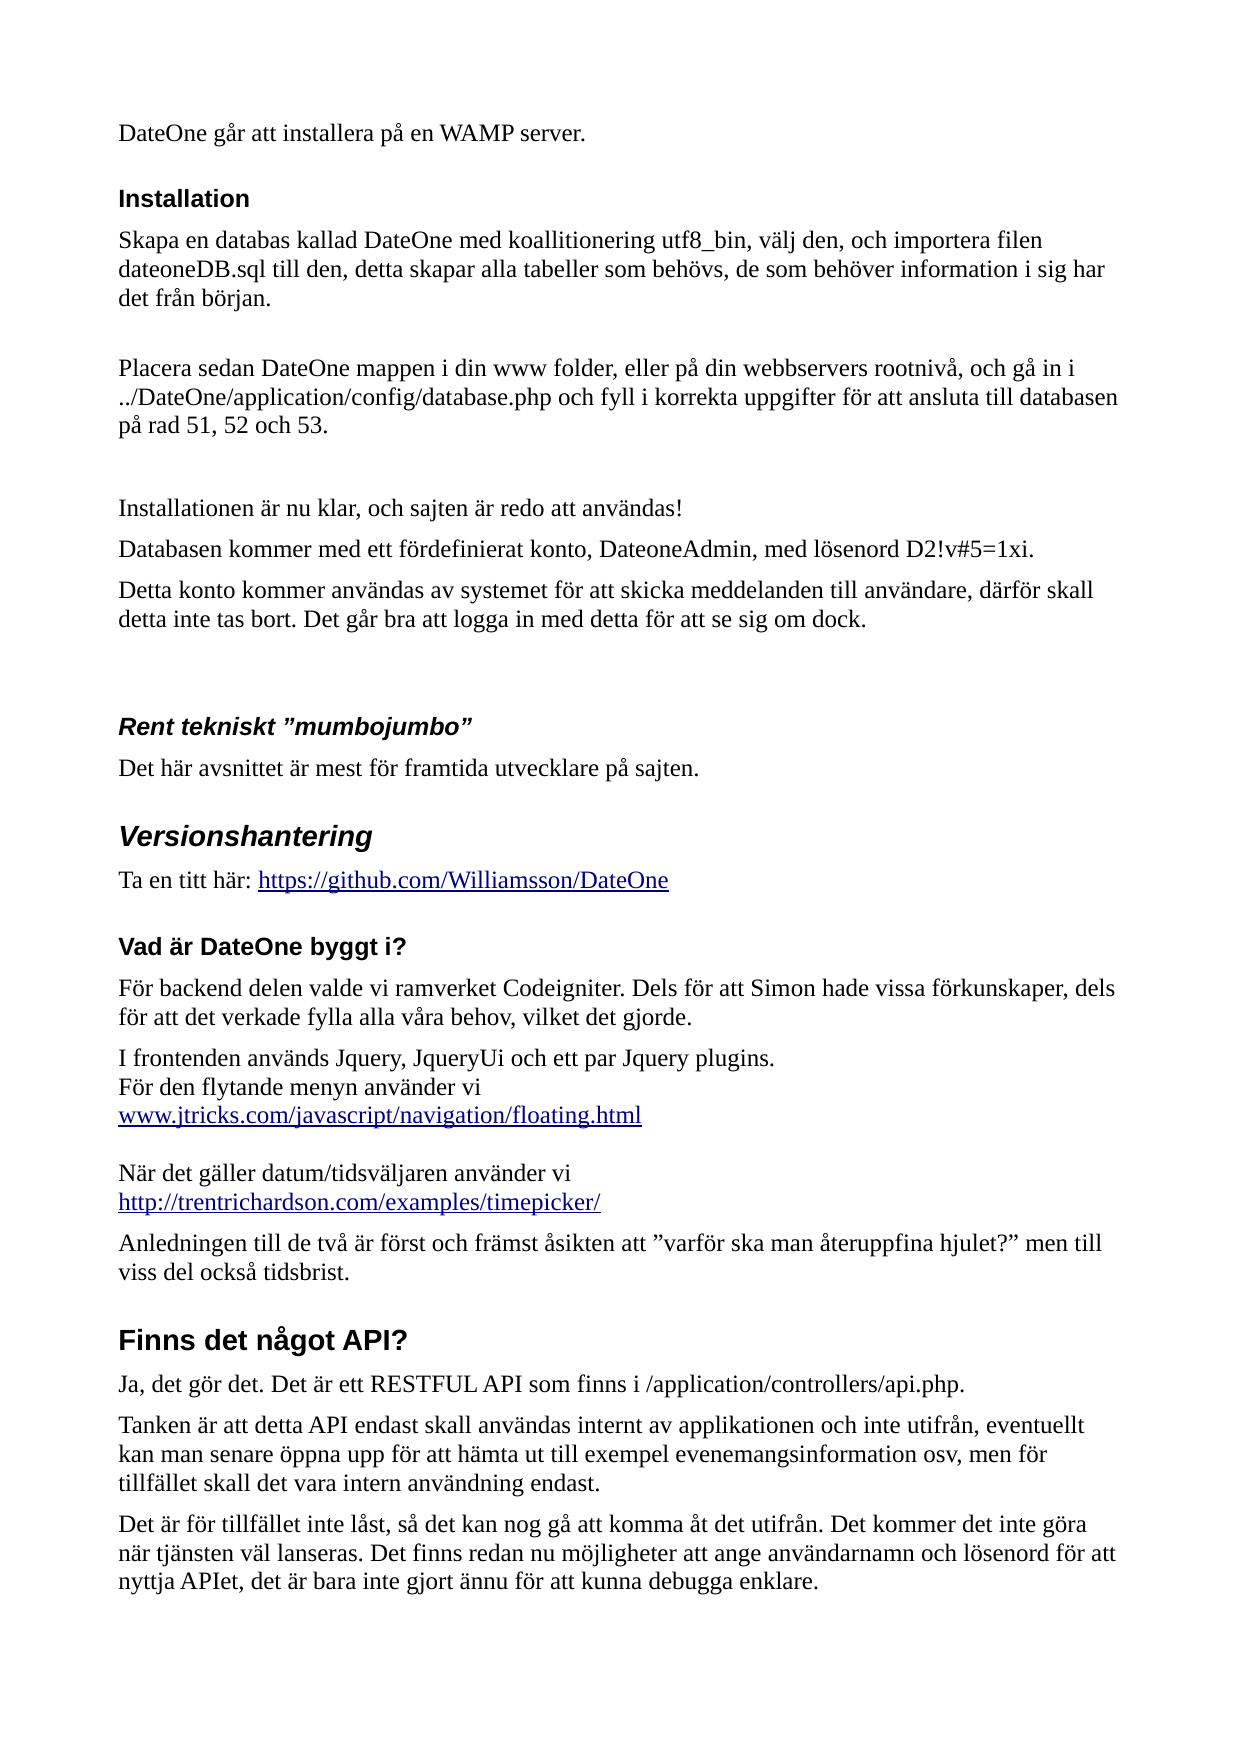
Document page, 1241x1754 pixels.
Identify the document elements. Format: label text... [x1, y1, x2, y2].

text Ja, det gör det. Det är ett RESTFUL API som finns i /application/controllers/api.php. [118, 1369, 1122, 1398]
text Skapa en databas kallad DateOne med koallitionering utf8_bin, välj den, och importera filen dateoneDB.sql till den, detta skapar alla tabeller som behövs, de som behöver information i sig har det från början. [118, 226, 1122, 312]
text Det är för tillfället inte låst, så det kan nog gå att komma åt det utifrån. Det kommer det inte göra när tjänsten väl lanseras. Det finns redan nu möjligheter att ange användarnamn och lösenord för att nyttja APIet, det är bara inte gjort ännu för att kunna debugga enklare. [118, 1509, 1122, 1595]
text Detta konto kommer användas av systemet för att skicka meddelanden till användare, därför skall detta inte tas bort. Det går bra att logga in med detta för att se sig om dock. [118, 576, 1122, 633]
text Databasen kommer med ett fördefinierat konto, DateoneAdmin, med lösenord D2!v#5=1xi. [118, 534, 1122, 563]
subtitle Finns det något API? [118, 1323, 1122, 1356]
subtitle Installation [118, 184, 1122, 213]
subtitle Vad är DateOne byggt i? [118, 932, 1122, 960]
text För backend delen valde vi ramverket Codeigniter. Dels för att Simon hade vissa förkunskaper, dels för att det verkade fylla alla våra behov, vilket det gjorde. [118, 973, 1122, 1030]
text I frontenden används Jquery, JqueryUi och ett par Jquery plugins. För den flytande menyn använder vi www.jtricks.com/javascript/navigation/floating.html När det gäller datum/tidsväljaren använder vi http://trentrichardson.com/examples/timepicker/ [118, 1043, 1122, 1215]
text Anledningen till de två är först och främst åsikten att ”varför ska man återuppfina hjulet?” men till viss del också tidsbrist. [118, 1228, 1122, 1285]
text Installationen är nu klar, och sajten är redo att användas! [118, 493, 1122, 522]
subtitle Versionshantering [118, 819, 1122, 853]
text Placera sedan DateOne mappen i din www folder, eller på din webbservers rootnivå, och gå in i ../DateOne/application/config/database.php och fyll i korrekta uppgifter för att ansluta till databasen på rad 51, 52 och 53. [118, 324, 1122, 439]
text Ta en titt här: https://github.com/Williamsson/DateOne [118, 865, 1122, 894]
text Tanken är att detta API endast skall användas internt av applikationen och inte utifrån, eventuellt kan man senare öppna upp för att hämta ut till exempel evenemangsinformation osv, men för tillfället skall det vara intern användning endast. [118, 1410, 1122, 1496]
text DateOne går att installera på en WAMP server. [118, 118, 1122, 147]
text Det här avsnittet är mest för framtida utvecklare på sajten. [118, 753, 1122, 782]
subtitle Rent tekniskt ”mumbojumbo” [118, 712, 1122, 741]
